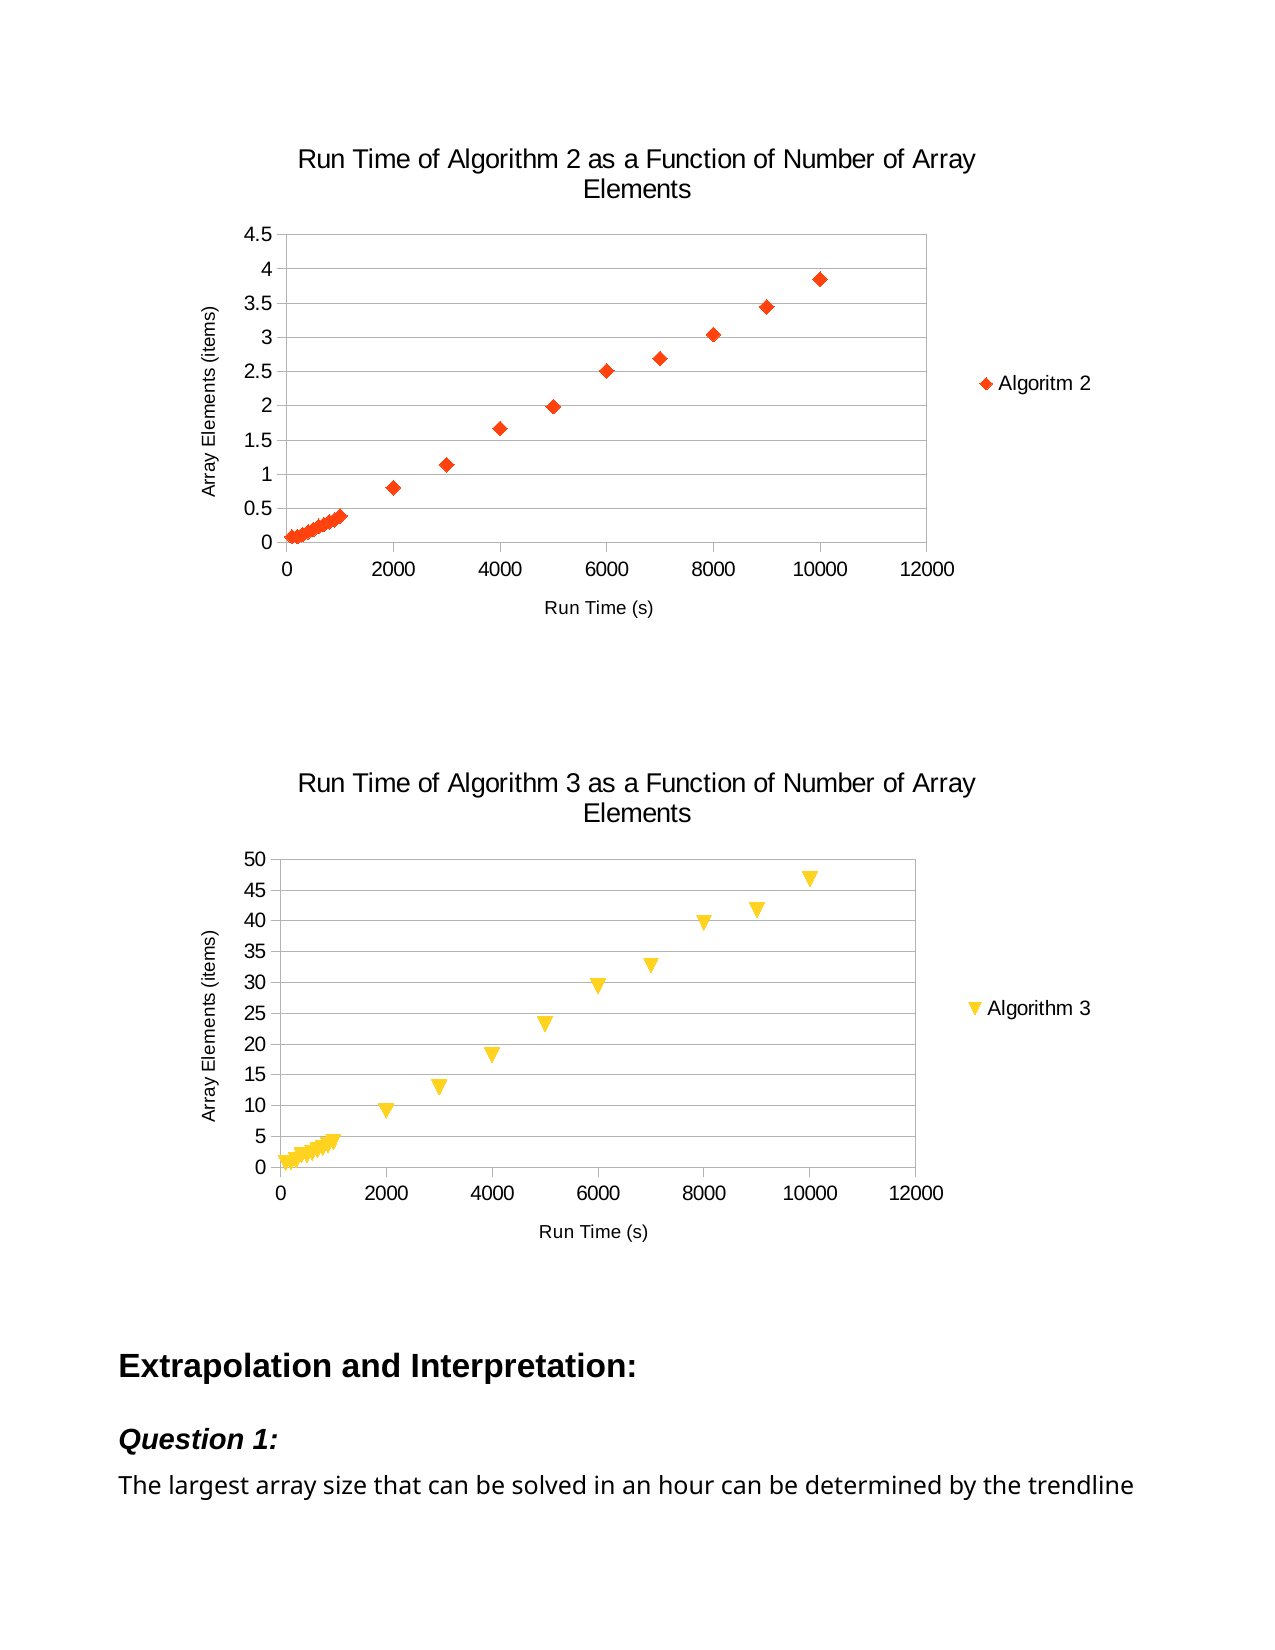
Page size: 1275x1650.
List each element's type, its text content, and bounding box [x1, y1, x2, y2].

subtitle Question 1: [118, 1422, 1157, 1455]
subtitle Extrapolation and Interpretation: [118, 1346, 1157, 1384]
text The largest array size that can be solved in an hour can be determined by the trendline [118, 1468, 1157, 1502]
